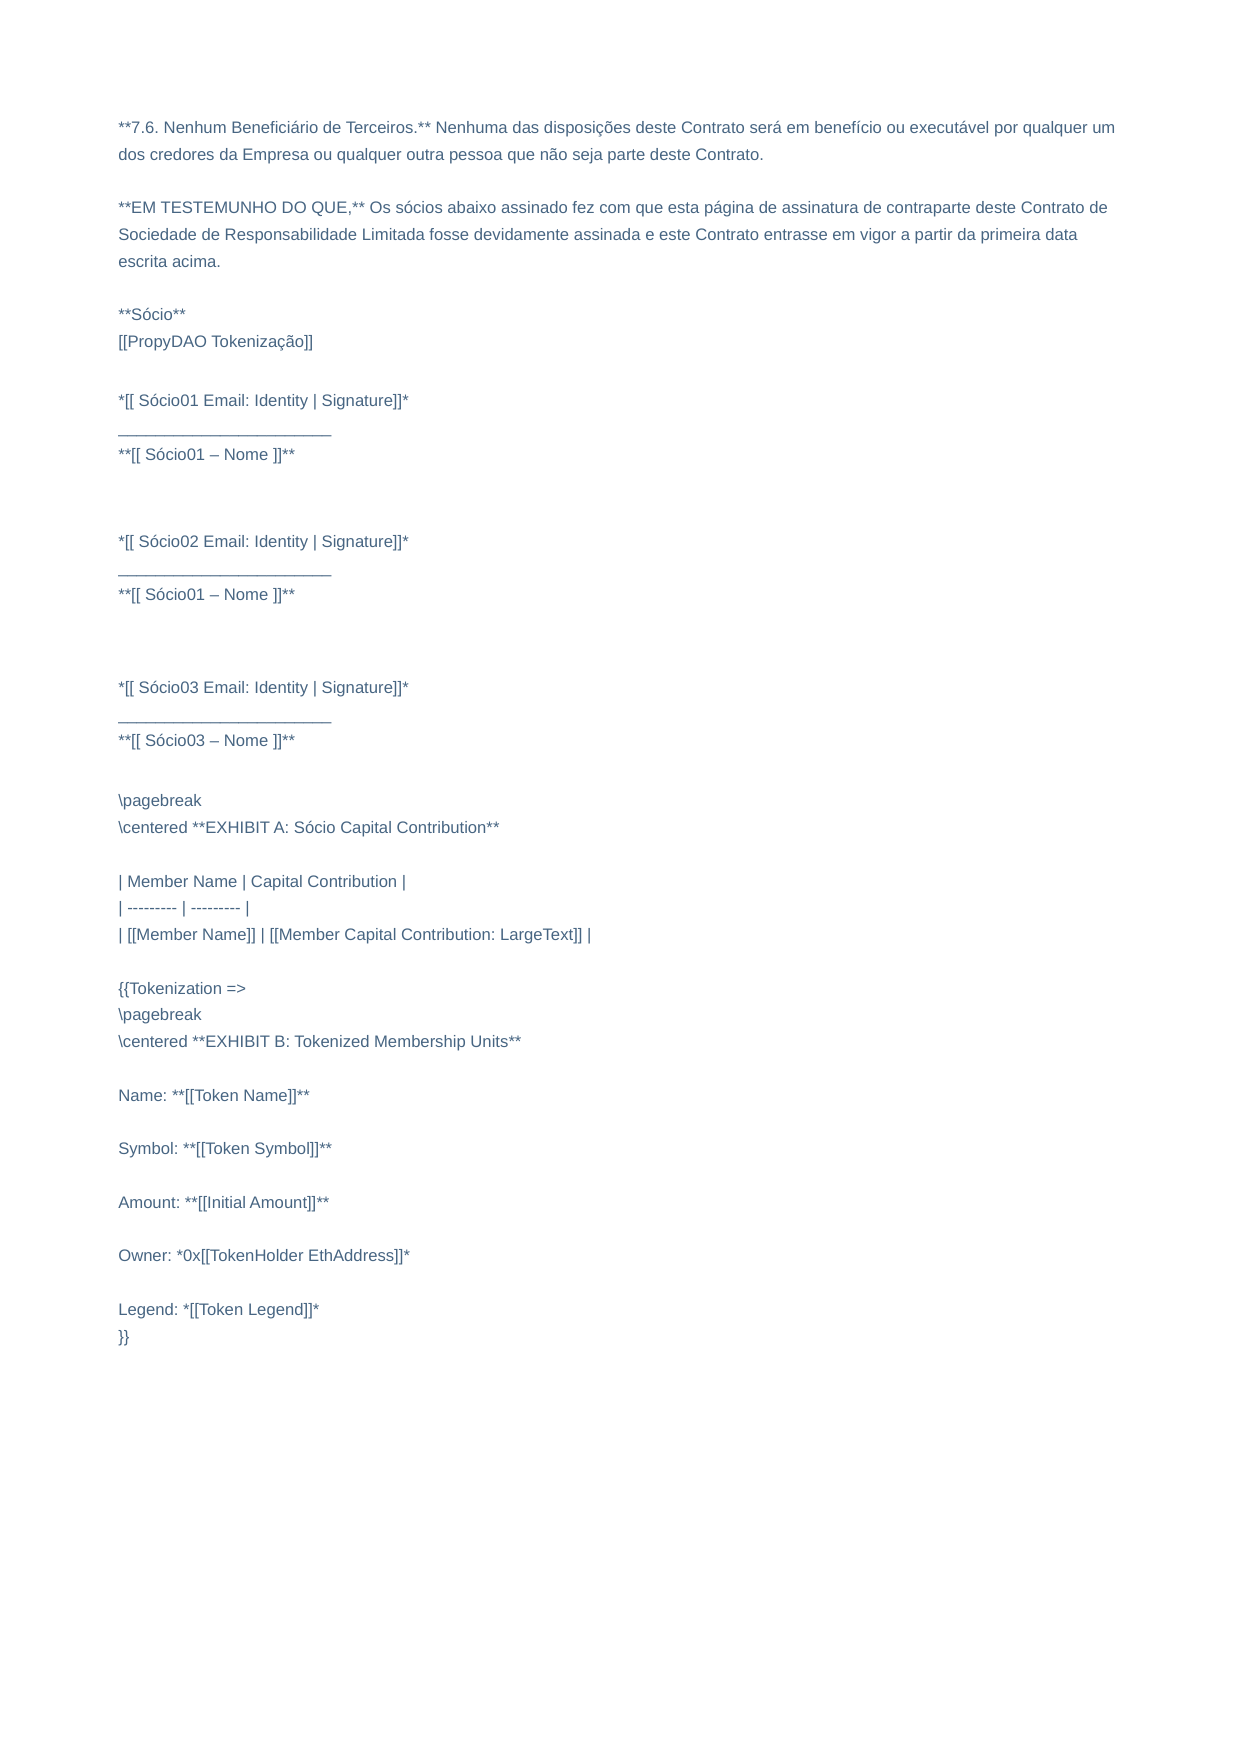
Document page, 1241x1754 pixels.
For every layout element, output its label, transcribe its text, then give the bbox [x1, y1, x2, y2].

text *[[ Sócio03 Email: Identity | Signature]]* [118, 678, 1122, 697]
text **[[ Sócio01 – Nome ]]** [118, 585, 1122, 604]
text Legend: *[[Token Legend]]* [118, 1300, 1122, 1319]
text {{Tokenization => [118, 978, 1122, 998]
text Symbol: **[[Token Symbol]]** [118, 1139, 1122, 1158]
text | Member Name | Capital Contribution | [118, 871, 1122, 891]
text *[[ Sócio02 Email: Identity | Signature]]* [118, 531, 1122, 551]
text \pagebreak [118, 1005, 1122, 1024]
text _______________________ [118, 704, 1122, 724]
text Owner: *0x[[TokenHolder EthAddress]]* [118, 1246, 1122, 1265]
text \pagebreak [118, 791, 1122, 810]
text **EM TESTEMUNHO DO QUE,** Os sócios abaixo assinado fez com que esta página de assinatura de contraparte deste Contrato de Sociedade de Responsabilidade Limitada fosse devidamente assinada e este Contrato entrasse em vigor a partir da primeira data escrita acima. [118, 198, 1122, 271]
text | --------- | --------- | [118, 898, 1122, 917]
text Name: **[[Token Name]]** [118, 1086, 1122, 1105]
text Amount: **[[Initial Amount]]** [118, 1193, 1122, 1212]
text \centered **EXHIBIT A: Sócio Capital Contribution** [118, 818, 1122, 837]
text *[[ Sócio01 Email: Identity | Signature]]* [118, 391, 1122, 410]
text **[[ Sócio03 – Nome ]]** [118, 731, 1122, 750]
text }} [118, 1326, 1122, 1346]
text **[[ Sócio01 – Nome ]]** [118, 445, 1122, 464]
text _______________________ [118, 418, 1122, 437]
text \centered **EXHIBIT B: Tokenized Membership Units** [118, 1032, 1122, 1051]
text **7.6. Nenhum Beneficiário de Terceiros.** Nenhuma das disposições deste Contrato será em benefício ou executável por qualquer um dos credores da Empresa ou qualquer outra pessoa que não seja parte deste Contrato. [118, 118, 1122, 164]
text [[PropyDAO Tokenização]] [118, 331, 1122, 351]
text **Sócio** [118, 305, 1122, 324]
text _______________________ [118, 558, 1122, 577]
text | [[Member Name]] | [[Member Capital Contribution: LargeText]] | [118, 925, 1122, 944]
